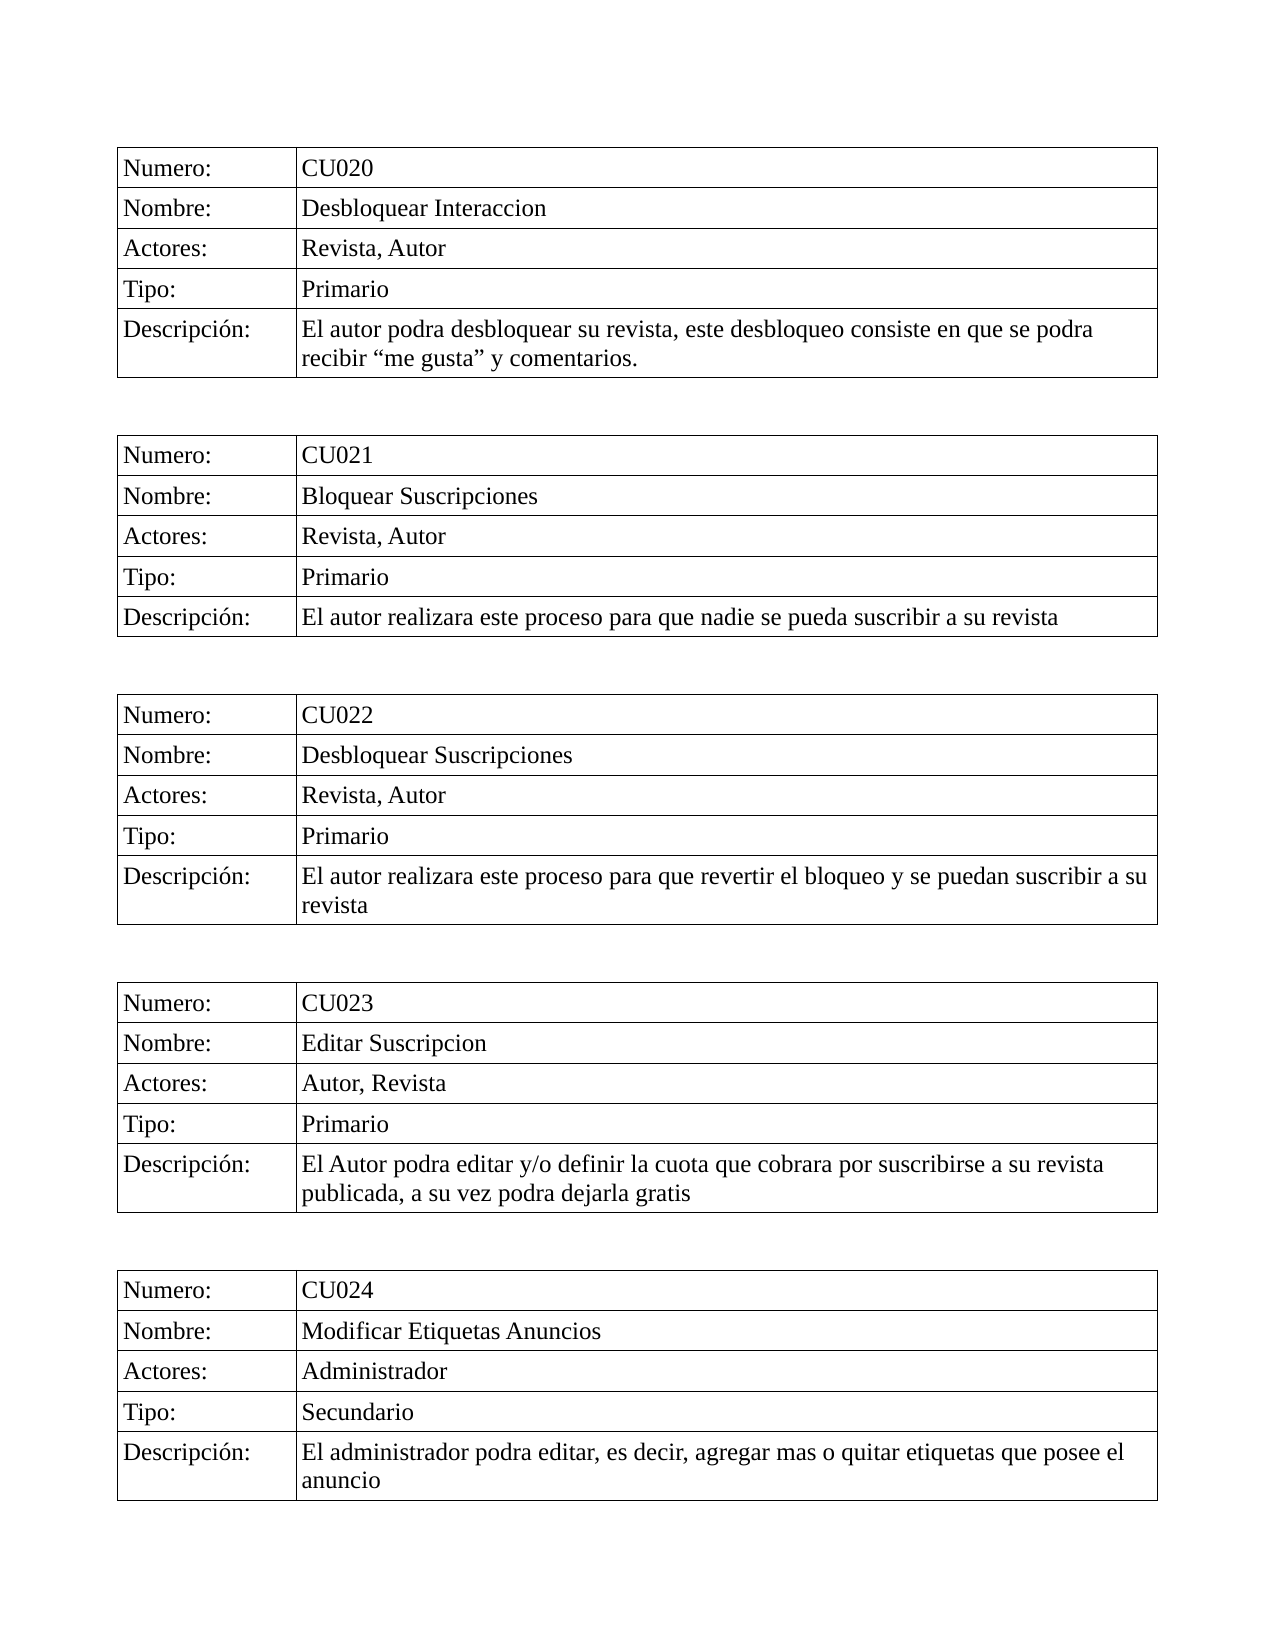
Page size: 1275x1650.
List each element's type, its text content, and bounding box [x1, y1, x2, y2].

table_cell El Autor podra editar y/o definir la cuota que cobrara por suscribirse a su revista publicada, a su vez podra dejarla gratis [297, 1144, 1157, 1212]
table_cell Actores: [118, 776, 296, 815]
table_header Numero: [118, 983, 296, 1022]
table_cell Revista, Autor [297, 776, 1157, 815]
table_cell Actores: [118, 1064, 296, 1103]
table_header CU021 [297, 436, 1157, 475]
table_cell El autor realizara este proceso para que revertir el bloqueo y se puedan suscribir a su revista [297, 856, 1157, 924]
table_header Numero: [118, 436, 296, 475]
table_cell Autor, Revista [297, 1064, 1157, 1103]
table_cell Tipo: [118, 557, 296, 596]
table_cell Actores: [118, 229, 296, 268]
table_cell Nombre: [118, 476, 296, 515]
table_cell Nombre: [118, 1311, 296, 1350]
table_cell Tipo: [118, 1104, 296, 1143]
table_cell Descripción: [118, 597, 296, 636]
table_cell El autor podra desbloquear su revista, este desbloqueo consiste en que se podra recibir “me gusta” y comentarios. [297, 309, 1157, 377]
table_cell Primario [297, 269, 1157, 308]
table_header Numero: [118, 695, 296, 734]
table_cell Actores: [118, 1351, 296, 1391]
table_cell Secundario [297, 1392, 1157, 1431]
table_cell Tipo: [118, 1392, 296, 1431]
table_header CU020 [297, 148, 1157, 187]
table_header CU024 [297, 1271, 1157, 1310]
table_cell Descripción: [118, 1144, 296, 1212]
table_cell Primario [297, 1104, 1157, 1143]
table_cell Primario [297, 816, 1157, 855]
table_cell Bloquear Suscripciones [297, 476, 1157, 515]
table_cell Tipo: [118, 816, 296, 855]
table_cell Administrador [297, 1351, 1157, 1391]
table_cell Nombre: [118, 188, 296, 227]
table_cell Revista, Autor [297, 516, 1157, 556]
table_header CU022 [297, 695, 1157, 734]
table_cell Descripción: [118, 856, 296, 924]
table_cell Descripción: [118, 309, 296, 377]
table_cell Nombre: [118, 1023, 296, 1062]
table_header CU023 [297, 983, 1157, 1022]
table_cell Revista, Autor [297, 229, 1157, 268]
table_cell El administrador podra editar, es decir, agregar mas o quitar etiquetas que posee el anuncio [297, 1432, 1157, 1500]
table_cell Actores: [118, 516, 296, 556]
table_cell Desbloquear Interaccion [297, 188, 1157, 227]
table_cell Desbloquear Suscripciones [297, 735, 1157, 774]
table_cell Editar Suscripcion [297, 1023, 1157, 1062]
table_cell Descripción: [118, 1432, 296, 1500]
table_cell El autor realizara este proceso para que nadie se pueda suscribir a su revista [297, 597, 1157, 636]
table_header Numero: [118, 148, 296, 187]
table_cell Nombre: [118, 735, 296, 774]
table_cell Modificar Etiquetas Anuncios [297, 1311, 1157, 1350]
table_cell Tipo: [118, 269, 296, 308]
table_header Numero: [118, 1271, 296, 1310]
table_cell Primario [297, 557, 1157, 596]
